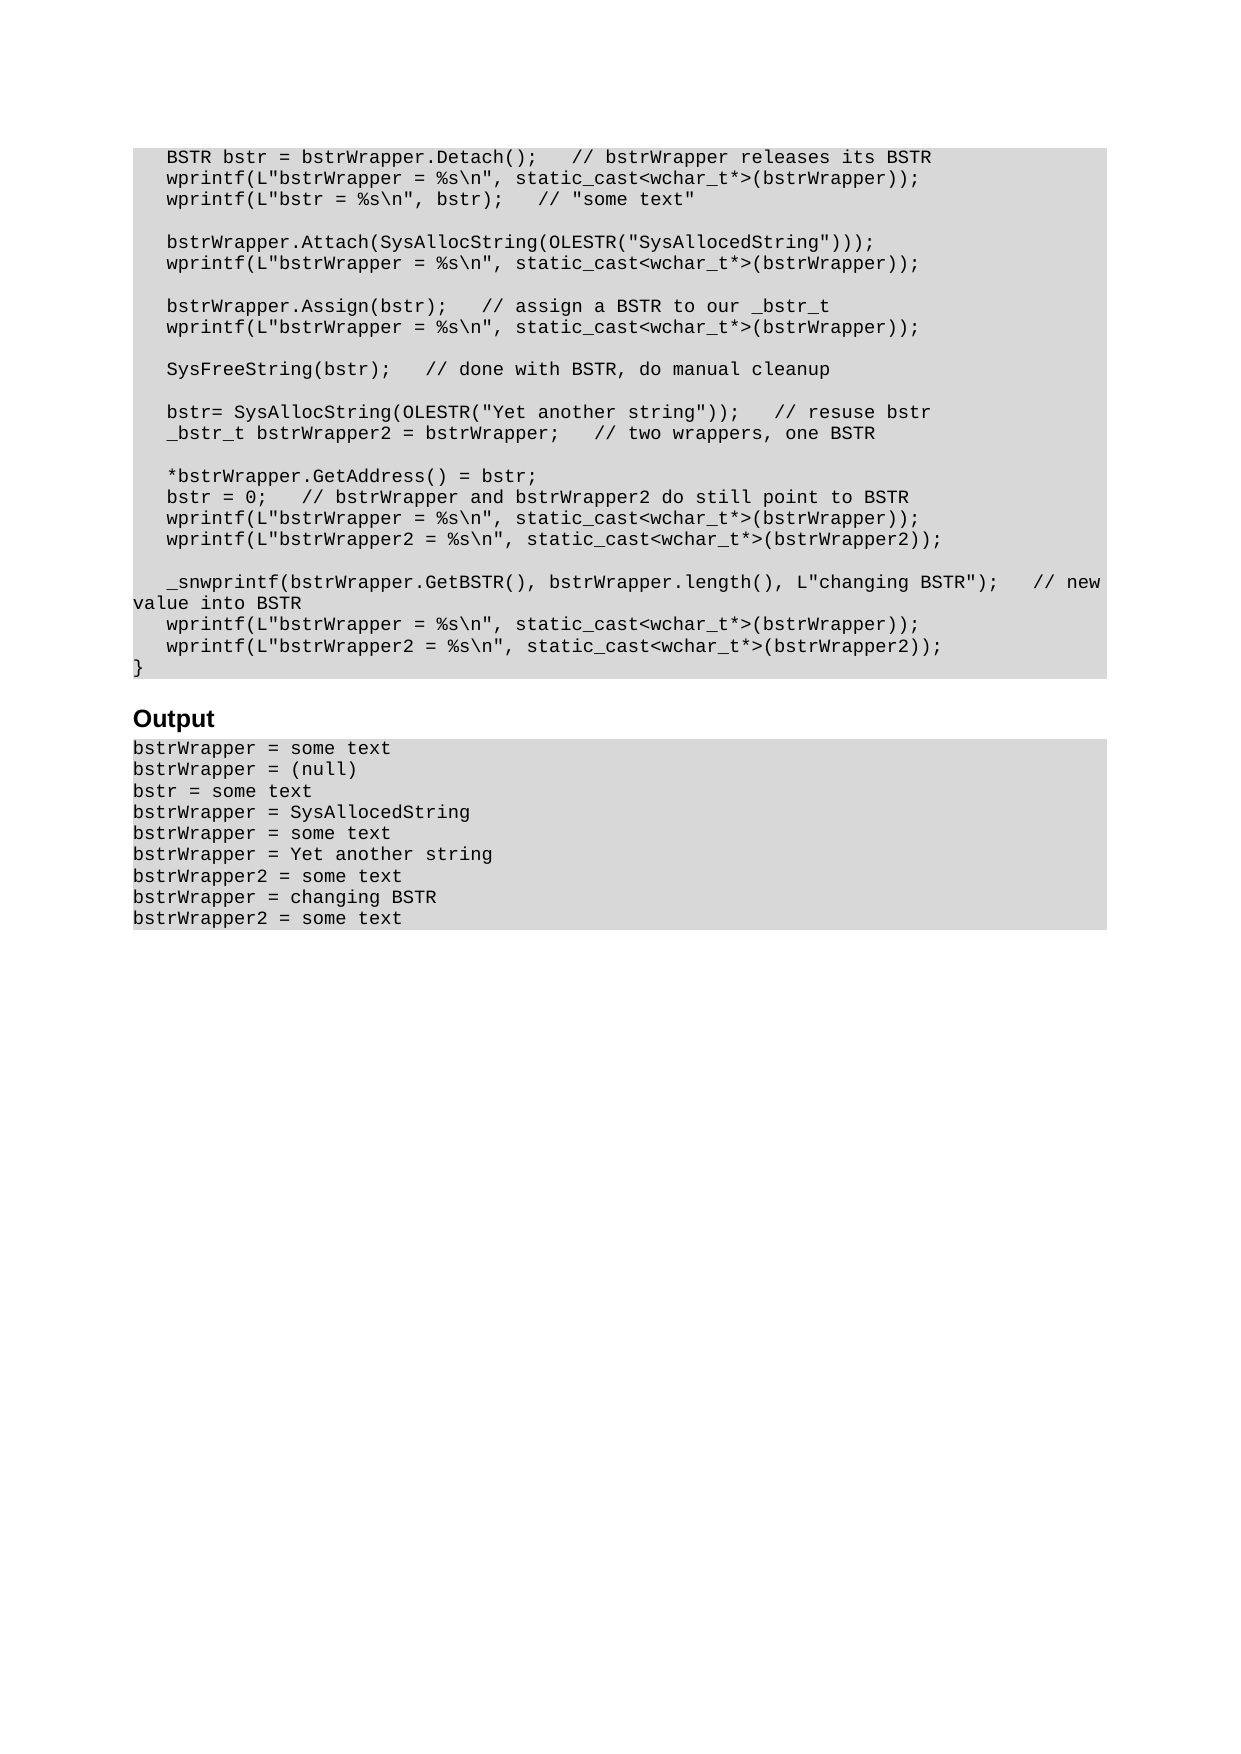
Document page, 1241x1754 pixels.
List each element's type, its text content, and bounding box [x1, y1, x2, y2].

text bstrWrapper = Yet another string [133, 845, 1107, 866]
text bstrWrapper = some text [133, 824, 1107, 845]
text wprintf(L"bstrWrapper2 = %s\n", static_cast<wchar_t*>(bstrWrapper2)); [133, 636, 1107, 658]
text wprintf(L"bstrWrapper = %s\n", static_cast<wchar_t*>(bstrWrapper)); [133, 169, 1107, 190]
text bstrWrapper = SysAllocedString [133, 803, 1107, 824]
text *bstrWrapper.GetAddress() = bstr; [133, 466, 1107, 488]
text wprintf(L"bstrWrapper = %s\n", static_cast<wchar_t*>(bstrWrapper)); [133, 254, 1107, 275]
text bstrWrapper = some text [133, 739, 1107, 760]
text bstr= SysAllocString(OLESTR("Yet another string")); // resuse bstr [133, 403, 1107, 424]
text bstr = some text [133, 781, 1107, 803]
text } [133, 658, 1107, 679]
text bstrWrapper2 = some text [133, 909, 1107, 930]
text wprintf(L"bstrWrapper = %s\n", static_cast<wchar_t*>(bstrWrapper)); [133, 615, 1107, 636]
text SysFreeString(bstr); // done with BSTR, do manual cleanup [133, 360, 1107, 381]
text bstrWrapper = (null) [133, 760, 1107, 781]
text bstrWrapper = changing BSTR [133, 888, 1107, 909]
text wprintf(L"bstrWrapper = %s\n", static_cast<wchar_t*>(bstrWrapper)); [133, 509, 1107, 530]
text wprintf(L"bstrWrapper2 = %s\n", static_cast<wchar_t*>(bstrWrapper2)); [133, 530, 1107, 551]
text wprintf(L"bstr = %s\n", bstr); // "some text" [133, 190, 1107, 211]
text BSTR bstr = bstrWrapper.Detach(); // bstrWrapper releases its BSTR [133, 148, 1107, 169]
text bstr = 0; // bstrWrapper and bstrWrapper2 do still point to BSTR [133, 488, 1107, 509]
text bstrWrapper.Attach(SysAllocString(OLESTR("SysAllocedString"))); [133, 233, 1107, 254]
text bstrWrapper2 = some text [133, 866, 1107, 888]
text _bstr_t bstrWrapper2 = bstrWrapper; // two wrappers, one BSTR [133, 424, 1107, 445]
text _snwprintf(bstrWrapper.GetBSTR(), bstrWrapper.length(), L"changing BSTR"); // new value into BSTR [133, 573, 1107, 615]
text wprintf(L"bstrWrapper = %s\n", static_cast<wchar_t*>(bstrWrapper)); [133, 318, 1107, 339]
text bstrWrapper.Assign(bstr); // assign a BSTR to our _bstr_t [133, 296, 1107, 318]
subtitle Output [133, 704, 1107, 733]
